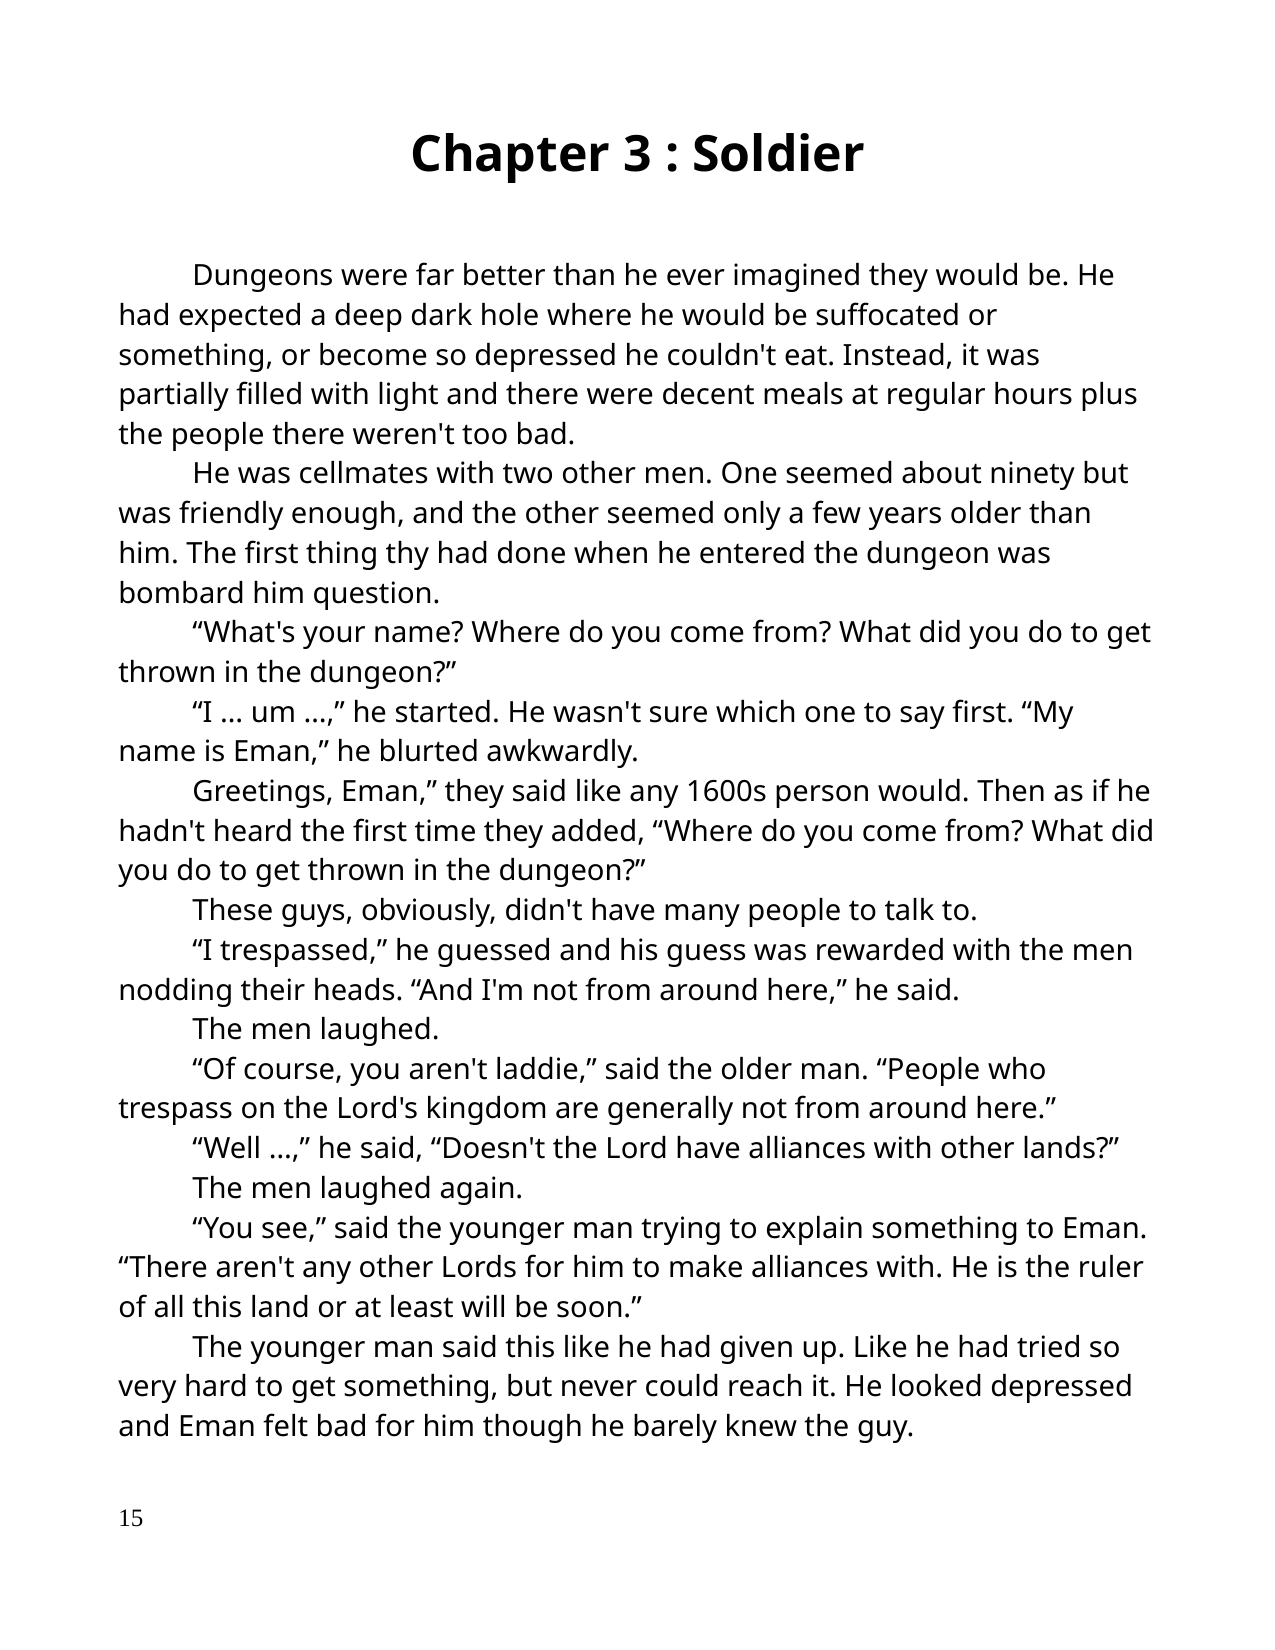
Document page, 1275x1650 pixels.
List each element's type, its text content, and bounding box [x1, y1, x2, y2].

text The younger man said this like he had given up. Like he had tried so very hard to get something, but never could reach it. He looked depressed and Eman felt bad for him though he barely knew the guy. [118, 1326, 1157, 1445]
text “What's your name? Where do you come from? What did you do to get thrown in the dungeon?” [118, 612, 1157, 691]
text The men laughed again. [118, 1167, 1157, 1207]
text The men laughed. [118, 1008, 1157, 1048]
text “Well …,” he said, “Doesn't the Lord have alliances with other lands?” [118, 1127, 1157, 1167]
text These guys, obviously, didn't have many people to talk to. [118, 889, 1157, 929]
text He was cellmates with two other men. One seemed about ninety but was friendly enough, and the other seemed only a few years older than him. The first thing thy had done when he entered the dungeon was bombard him question. [118, 453, 1157, 612]
text “I trespassed,” he guessed and his guess was rewarded with the men nodding their heads. “And I'm not from around here,” he said. [118, 929, 1157, 1008]
text Dungeons were far better than he ever imagined they would be. He had expected a deep dark hole where he would be suffocated or something, or become so depressed he couldn't eat. Instead, it was partially filled with light and there were decent meals at regular hours plus the people there weren't too bad. [118, 254, 1157, 453]
text Greetings, Eman,” they said like any 1600s person would. Then as if he hadn't heard the first time they added, “Where do you come from? What did you do to get thrown in the dungeon?” [118, 770, 1157, 889]
text “I … um …,” he started. He wasn't sure which one to say first. “My name is Eman,” he blurted awkwardly. [118, 691, 1157, 770]
text “Of course, you aren't laddie,” said the older man. “People who trespass on the Lord's kingdom are generally not from around here.” [118, 1048, 1157, 1127]
text Chapter 3 : Soldier [118, 118, 1157, 186]
text “You see,” said the younger man trying to explain something to Eman. “There aren't any other Lords for him to make alliances with. He is the ruler of all this land or at least will be soon.” [118, 1207, 1157, 1326]
